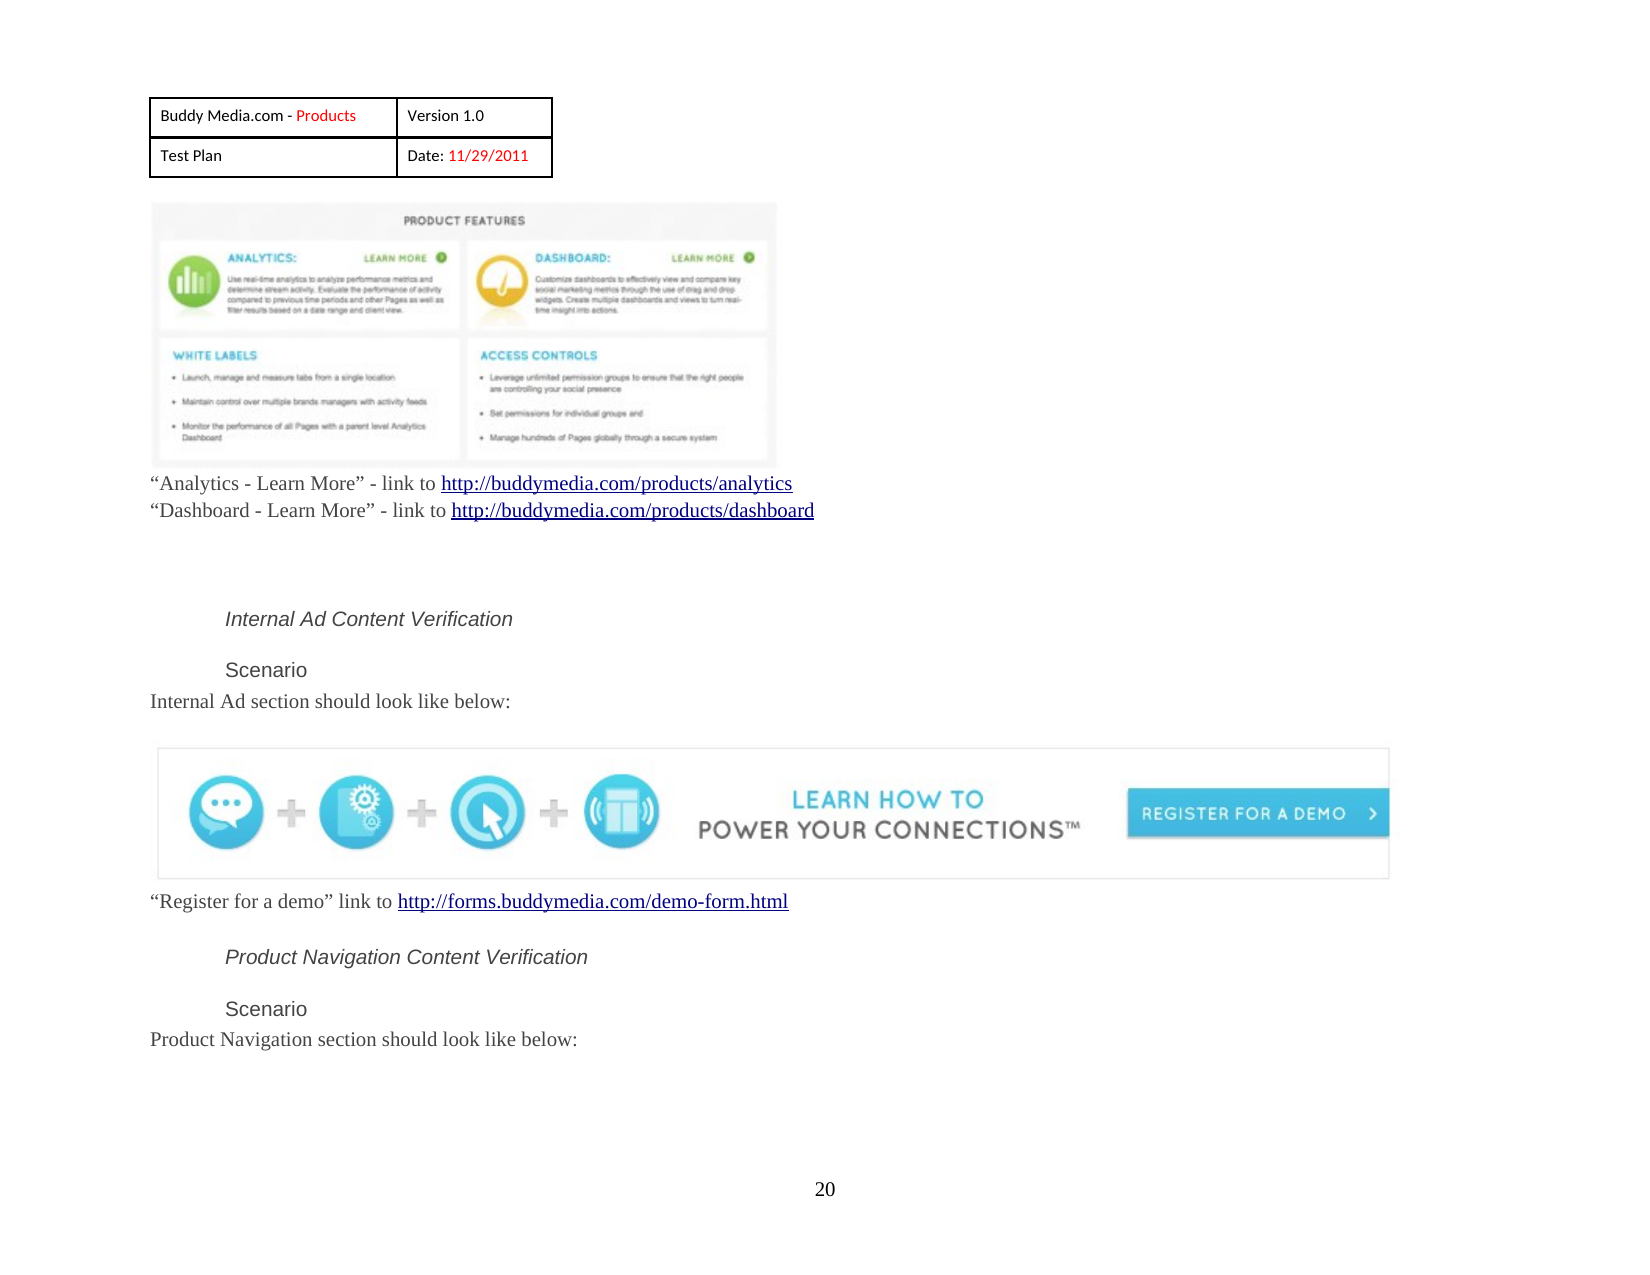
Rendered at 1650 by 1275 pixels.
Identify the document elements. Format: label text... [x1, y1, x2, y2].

subtitle Internal Ad Content Verification [225, 607, 1500, 631]
picture [150, 201, 783, 469]
picture [150, 739, 1400, 887]
subtitle Scenario [225, 659, 1500, 682]
text “Dashboard - Learn More” - link to http://buddymedia.com/products/dashboard [150, 498, 1500, 522]
text “Register for a demo” link to http://forms.buddymedia.com/demo-form.html [150, 890, 1500, 913]
text Internal Ad section should look like below: [150, 690, 1500, 713]
subtitle Scenario [225, 997, 1500, 1020]
subtitle Product Navigation Content Verification [225, 946, 1500, 969]
text “Analytics - Learn More” - link to http://buddymedia.com/products/analytics [150, 472, 1500, 495]
text Product Navigation section should look like below: [150, 1028, 1500, 1051]
